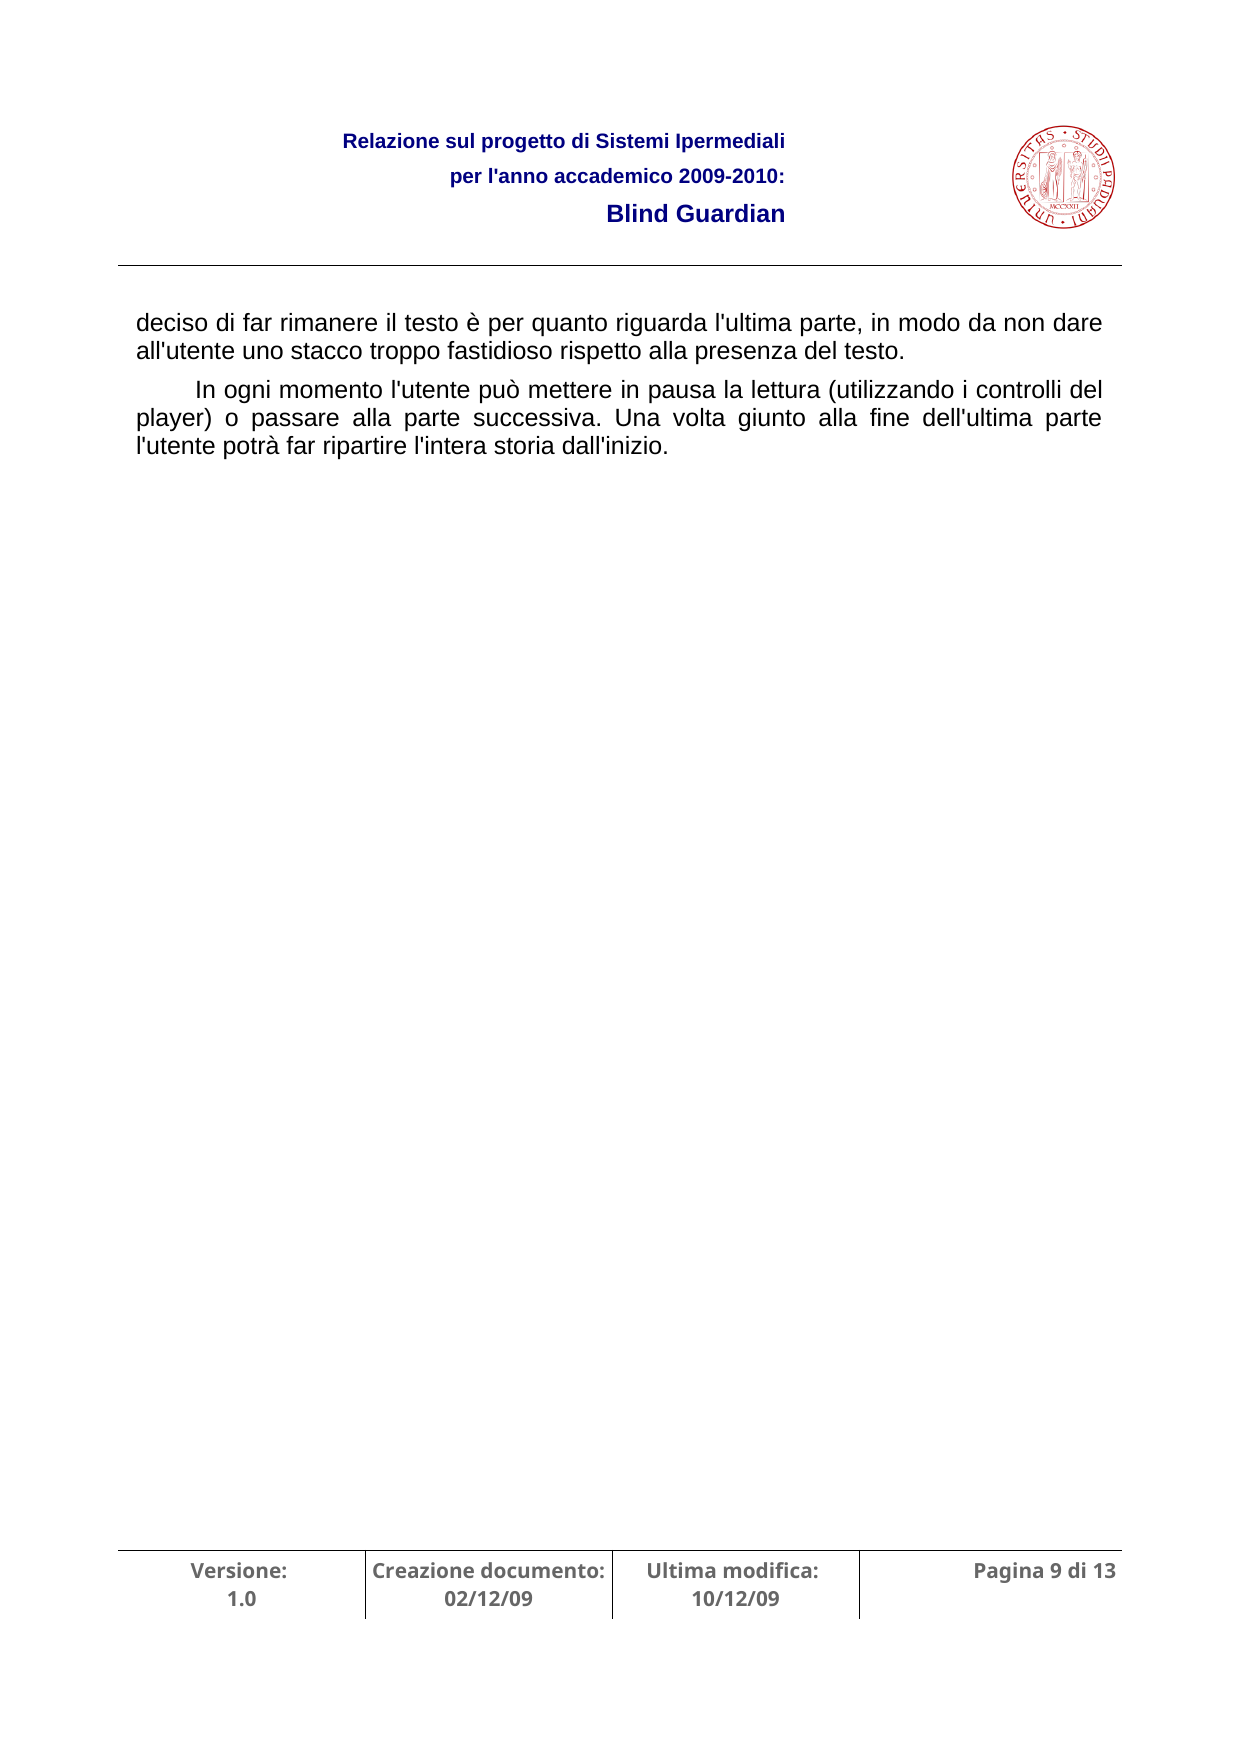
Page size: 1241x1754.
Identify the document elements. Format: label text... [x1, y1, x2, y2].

picture [1010, 123, 1117, 231]
text deciso di far rimanere il testo è per quanto riguarda l'ultima parte, in modo da non dare all'utente uno stacco troppo fastidioso rispetto alla presenza del testo. [136, 309, 1104, 364]
text In ogni momento l'utente può mettere in pausa la lettura (utilizzando i controlli del player) o passare alla parte successiva. Una volta giunto alla fine dell'ultima parte l'utente potrà far ripartire l'intera storia dall'inizio. [136, 376, 1104, 460]
